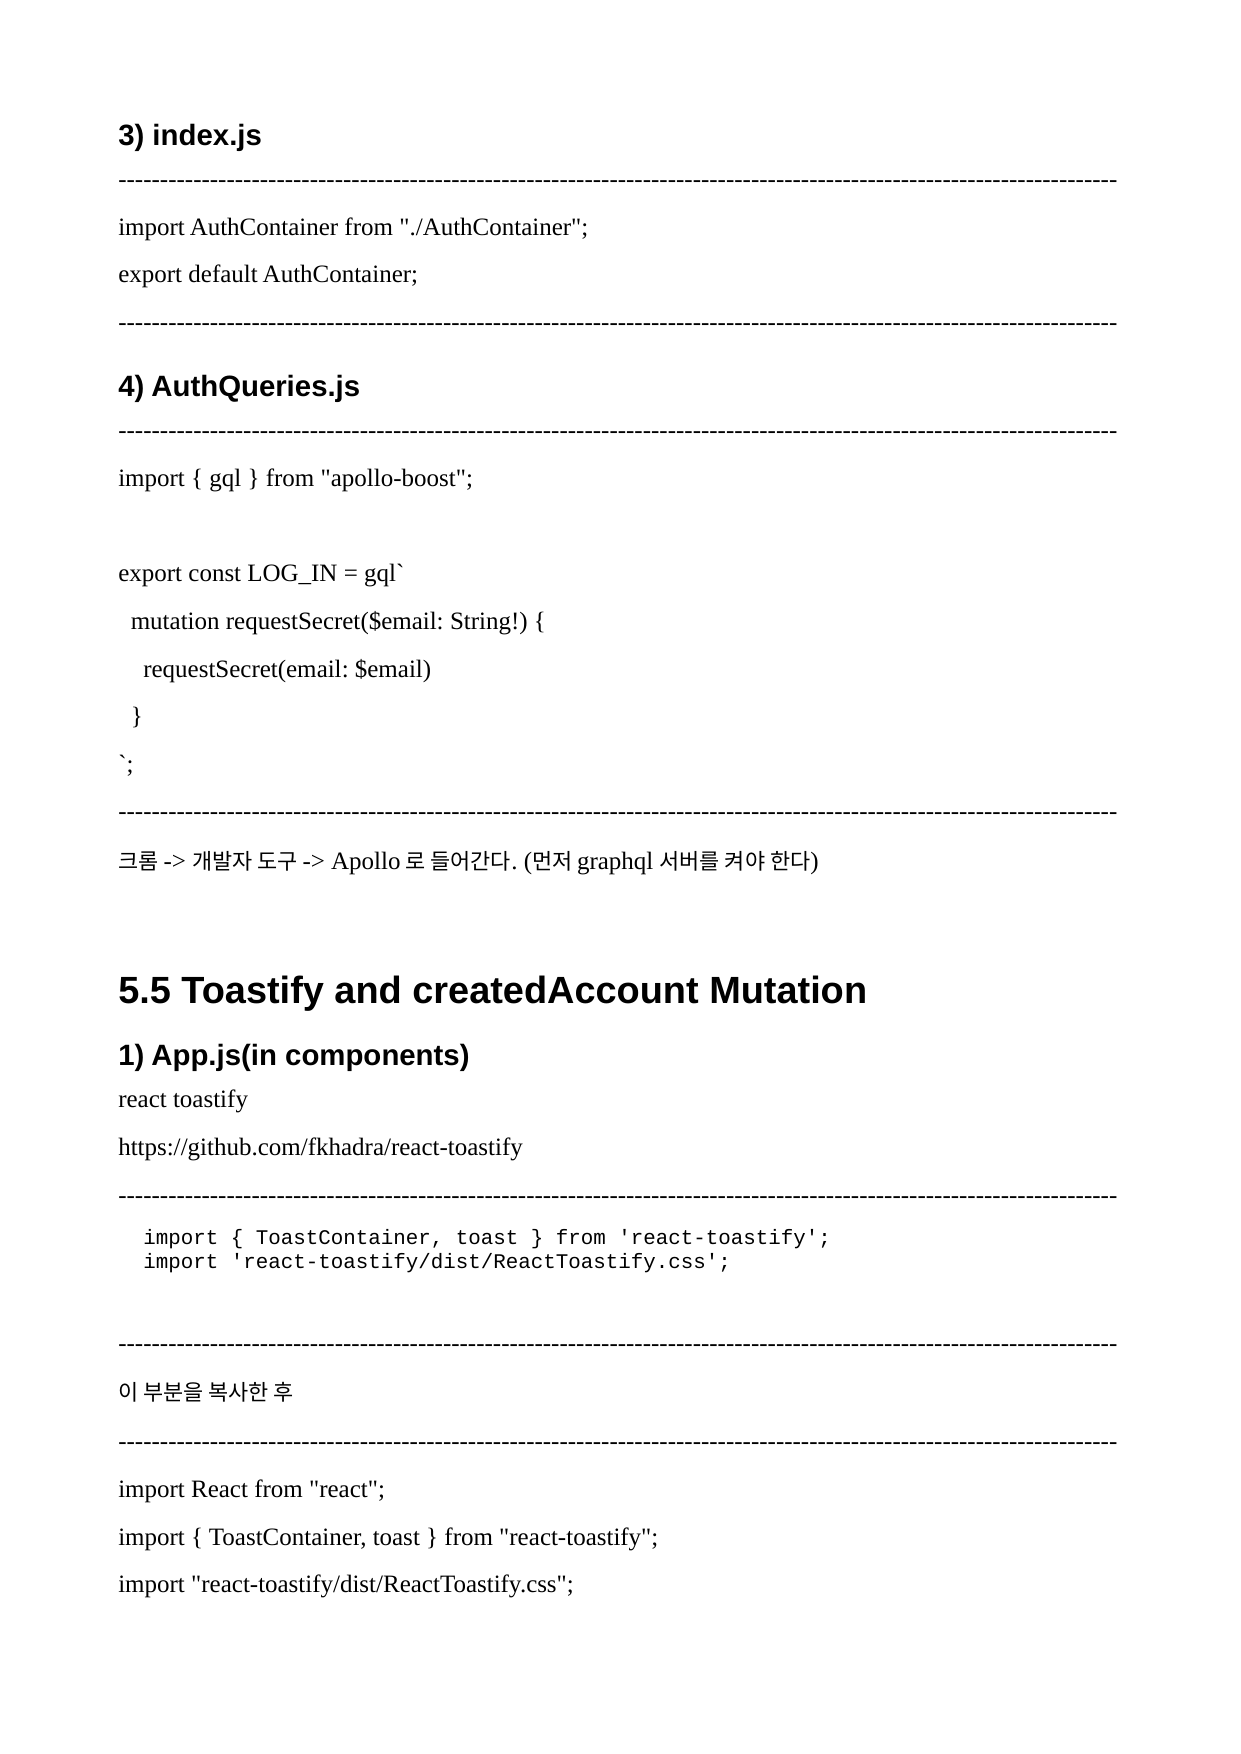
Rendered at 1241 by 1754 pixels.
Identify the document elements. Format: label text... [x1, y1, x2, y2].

subtitle 5.5 Toastify and createdAccount Mutation [118, 968, 1122, 1011]
text react toastify [118, 1084, 1122, 1113]
text } [118, 701, 1122, 730]
text `; [118, 749, 1122, 778]
subtitle 3) index.js [118, 118, 1122, 152]
text mutation requestSecret($email: String!) { [118, 606, 1122, 635]
text 크롬 -> 개발자 도구 -> Apollo로 들어간다. (먼저 graphql 서버를 켜야 한다) [118, 844, 1122, 876]
text import { ToastContainer, toast } from 'react-toastify'; [118, 1227, 1122, 1251]
text ------------------------------------------------------------------------------------------------------------------------ [118, 1328, 1122, 1357]
text import React from "react"; [118, 1474, 1122, 1503]
text ------------------------------------------------------------------------------------------------------------------------ [118, 307, 1122, 336]
text import "react-toastify/dist/ReactToastify.css"; [118, 1569, 1122, 1598]
text ------------------------------------------------------------------------------------------------------------------------ [118, 1426, 1122, 1455]
text export default AuthContainer; [118, 259, 1122, 288]
subtitle 1) App.js(in components) [118, 1038, 1122, 1072]
text requestSecret(email: $email) [118, 654, 1122, 682]
text ------------------------------------------------------------------------------------------------------------------------ [118, 164, 1122, 193]
text https://github.com/fkhadra/react-toastify [118, 1132, 1122, 1161]
text import { ToastContainer, toast } from "react-toastify"; [118, 1522, 1122, 1550]
text import AuthContainer from "./AuthContainer"; [118, 212, 1122, 241]
subtitle 4) AuthQueries.js [118, 369, 1122, 403]
text ------------------------------------------------------------------------------------------------------------------------ [118, 416, 1122, 444]
text ------------------------------------------------------------------------------------------------------------------------ [118, 796, 1122, 825]
text export const LOG_IN = gql` [118, 558, 1122, 587]
text import { gql } from "apollo-boost"; [118, 463, 1122, 492]
text import 'react-toastify/dist/ReactToastify.css'; [118, 1251, 1122, 1275]
text 이 부분을 복사한 후 [118, 1375, 1122, 1407]
text ------------------------------------------------------------------------------------------------------------------------ [118, 1180, 1122, 1208]
